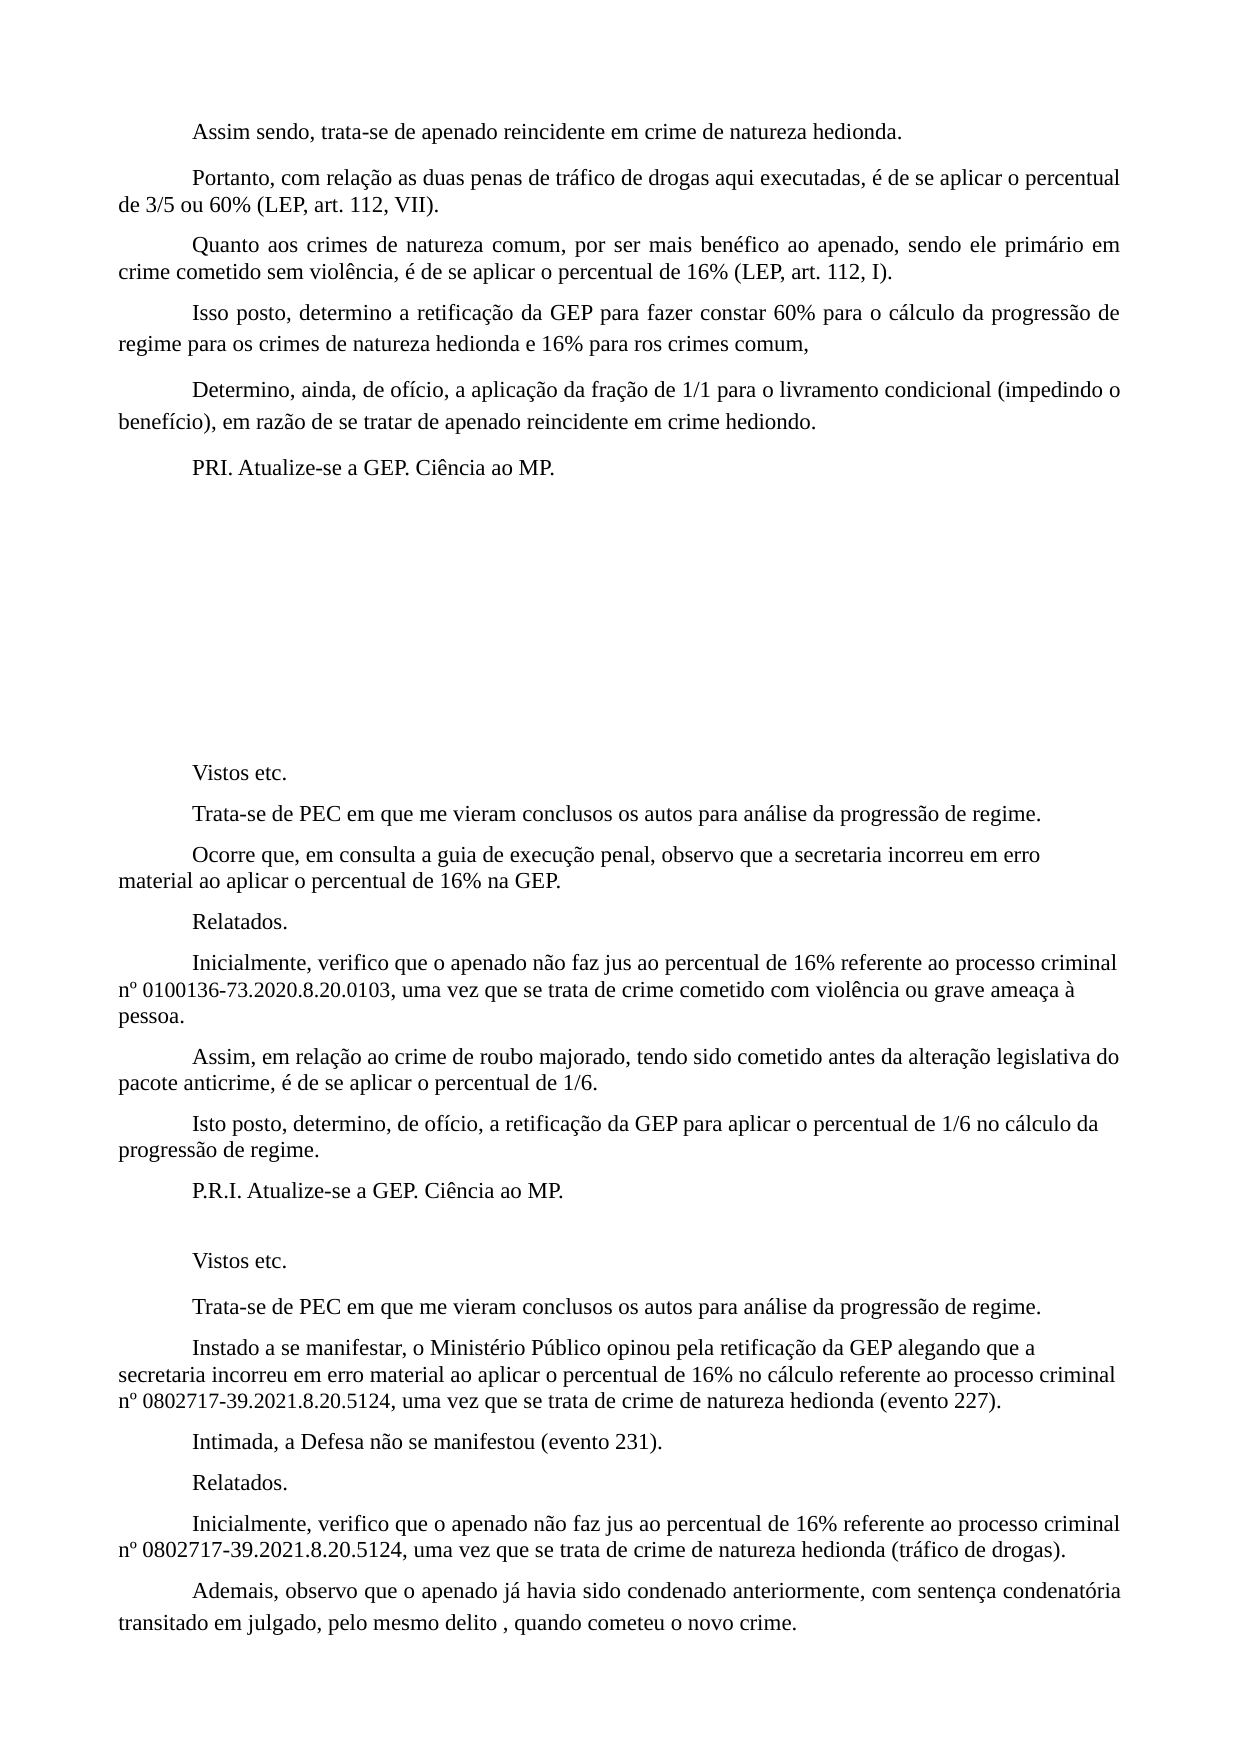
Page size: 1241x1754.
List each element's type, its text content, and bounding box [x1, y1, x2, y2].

text Vistos etc. [118, 759, 1122, 786]
text Intimada, a Defesa não se manifestou (evento 231). [118, 1428, 1122, 1454]
text Inicialmente, verifico que o apenado não faz jus ao percentual de 16% referente ao processo criminal nº 0100136-73.2020.8.20.0103, uma vez que se trata de crime cometido com violência ou grave ameaça à pessoa. [118, 949, 1122, 1028]
text Assim sendo, trata-se de apenado reincidente em crime de natureza hedionda. [118, 118, 1122, 144]
text Quanto aos crimes de natureza comum, por ser mais benéfico ao apenado, sendo ele primário em crime cometido sem violência, é de se aplicar o percentual de 16% (LEP, art. 112, I). [118, 232, 1122, 284]
text P.R.I. Atualize-se a GEP. Ciência ao MP. [118, 1177, 1122, 1204]
text Inicialmente, verifico que o apenado não faz jus ao percentual de 16% referente ao processo criminal nº 0802717-39.2021.8.20.5124, uma vez que se trata de crime de natureza hedionda (tráfico de drogas). [118, 1510, 1122, 1562]
text Isso posto, determino a retificação da GEP para fazer constar 60% para o cálculo da progressão de regime para os crimes de natureza hedionda e 16% para ros crimes comum, [118, 299, 1122, 357]
text Instado a se manifestar, o Ministério Público opinou pela retificação da GEP alegando que a secretaria incorreu em erro material ao aplicar o percentual de 16% no cálculo referente ao processo criminal nº 0802717-39.2021.8.20.5124, uma vez que se trata de crime de natureza hedionda (evento 227). [118, 1334, 1122, 1413]
text Relatados. [118, 908, 1122, 935]
text Determino, ainda, de ofício, a aplicação da fração de 1/1 para o livramento condicional (impedindo o benefício), em razão de se tratar de apenado reincidente em crime hediondo. [118, 377, 1122, 434]
text Isto posto, determino, de ofício, a retificação da GEP para aplicar o percentual de 1/6 no cálculo da progressão de regime. [118, 1110, 1122, 1163]
text Ocorre que, em consulta a guia de execução penal, observo que a secretaria incorreu em erro material ao aplicar o percentual de 16% na GEP. [118, 841, 1122, 894]
text Ademais, observo que o apenado já havia sido condenado anteriormente, com sentença condenatória transitado em julgado, pelo mesmo delito , quando cometeu o novo crime. [118, 1577, 1122, 1635]
text Assim, em relação ao crime de roubo majorado, tendo sido cometido antes da alteração legislativa do pacote anticrime, é de se aplicar o percentual de 1/6. [118, 1043, 1122, 1096]
text Vistos etc. [118, 1247, 1122, 1273]
text Trata-se de PEC em que me vieram conclusos os autos para análise da progressão de regime. [118, 800, 1122, 826]
text Portanto, com relação as duas penas de tráfico de drogas aqui executadas, é de se aplicar o percentual de 3/5 ou 60% (LEP, art. 112, VII). [118, 164, 1122, 217]
text Relatados. [118, 1469, 1122, 1495]
text PRI. Atualize-se a GEP. Ciência ao MP. [118, 454, 1122, 481]
text Trata-se de PEC em que me vieram conclusos os autos para análise da progressão de regime. [118, 1293, 1122, 1320]
